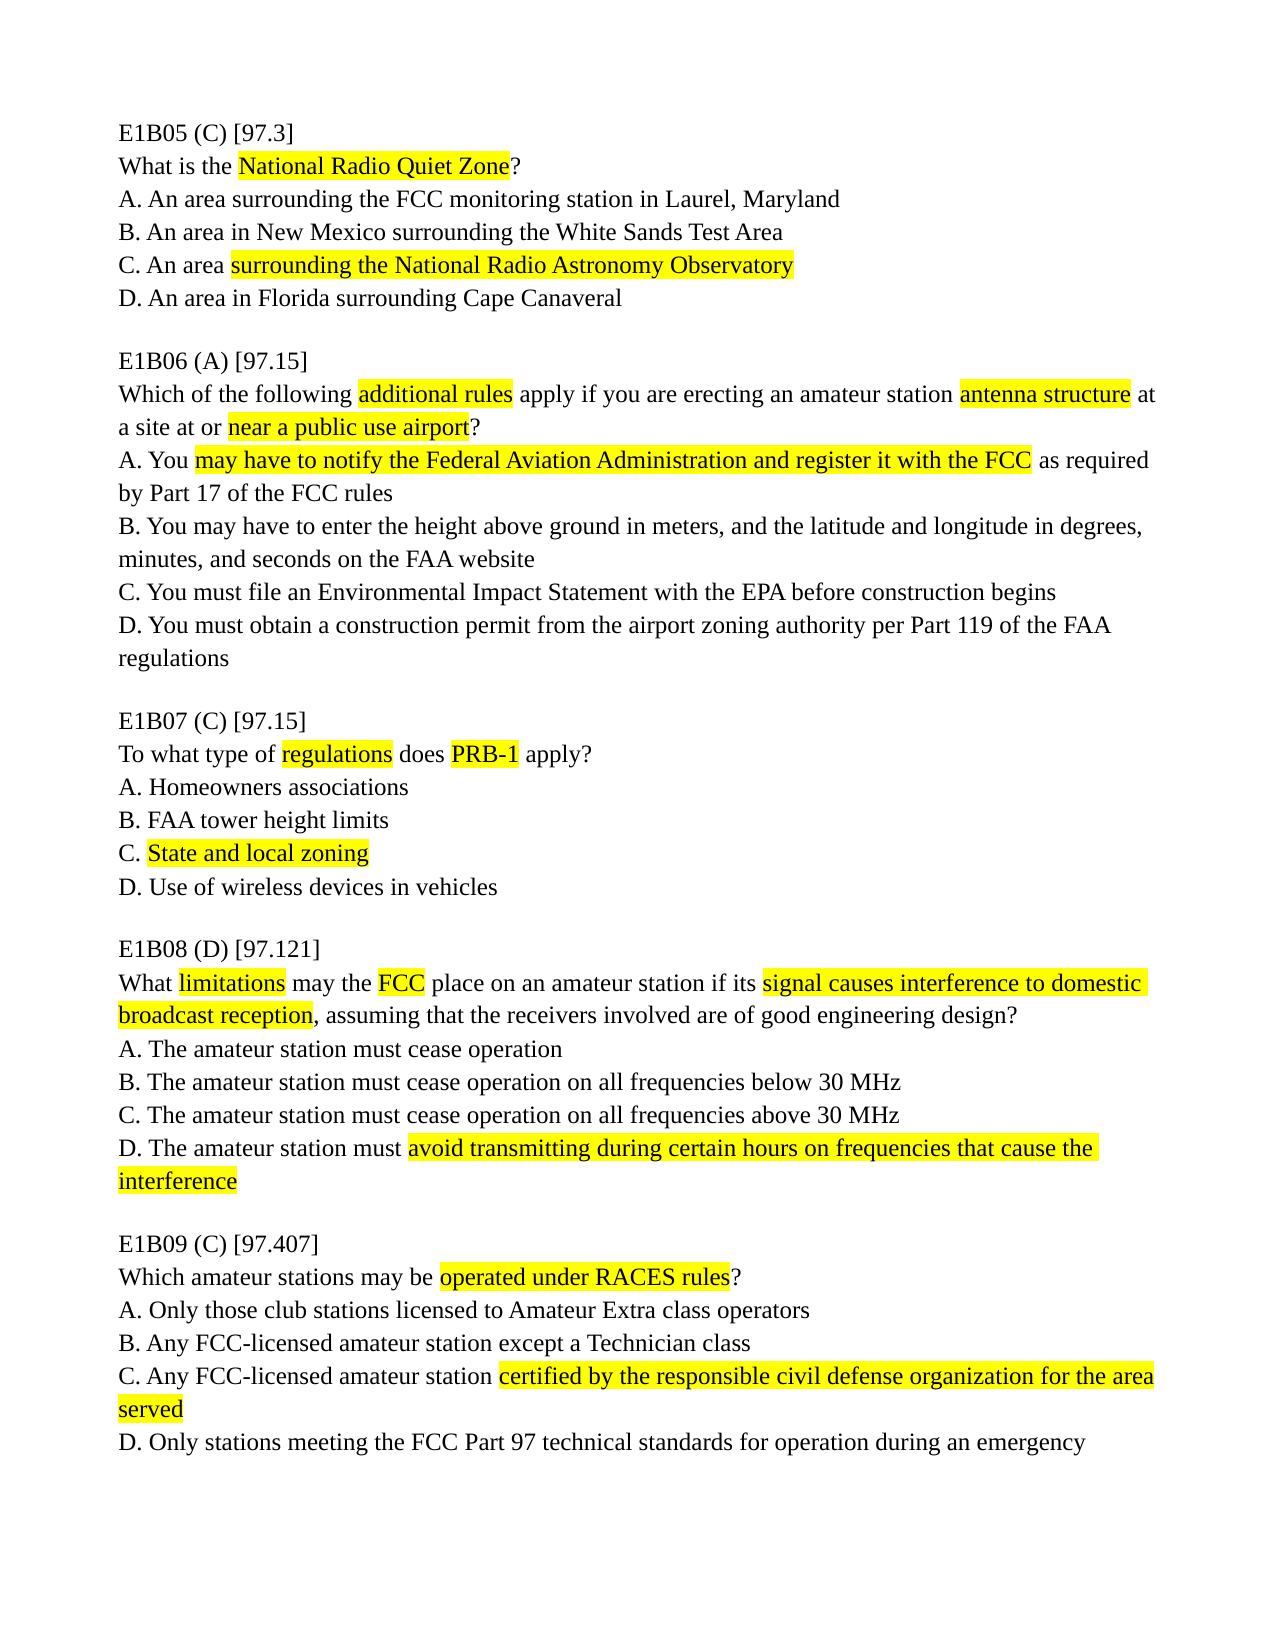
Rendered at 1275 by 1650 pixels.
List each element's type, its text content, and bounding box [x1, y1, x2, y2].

text E1B09 (C) [97.407] Which amateur stations may be operated under RACES rules? A. Only those club stations licensed to Amateur Extra class operators B. Any FCC-licensed amateur station except a Technician class C. Any FCC-licensed amateur station certified by the responsible civil defense organization for the area served D. Only stations meeting the FCC Part 97 technical standards for operation during an emergency [118, 1229, 1157, 1456]
text E1B08 (D) [97.121] What limitations may the FCC place on an amateur station if its signal causes interference to domestic broadcast reception, assuming that the receivers involved are of good engineering design? A. The amateur station must cease operation B. The amateur station must cease operation on all frequencies below 30 MHz C. The amateur station must cease operation on all frequencies above 30 MHz D. The amateur station must avoid transmitting during certain hours on frequencies that cause the interference [118, 934, 1157, 1194]
text E1B06 (A) [97.15] Which of the following additional rules apply if you are erecting an amateur station antenna structure at a site at or near a public use airport? A. You may have to notify the Federal Aviation Administration and register it with the FCC as required by Part 17 of the FCC rules B. You may have to enter the height above ground in meters, and the latitude and longitude in degrees, minutes, and seconds on the FAA website C. You must file an Environmental Impact Statement with the EPA before construction begins D. You must obtain a construction permit from the airport zoning authority per Part 119 of the FAA regulations [118, 346, 1157, 672]
text E1B07 (C) [97.15] To what type of regulations does PRB-1 apply? A. Homeowners associations B. FAA tower height limits C. State and local zoning D. Use of wireless devices in vehicles [118, 706, 1157, 900]
text E1B05 (C) [97.3] What is the National Radio Quiet Zone? A. An area surrounding the FCC monitoring station in Laurel, Maryland B. An area in New Mexico surrounding the White Sands Test Area C. An area surrounding the National Radio Astronomy Observatory D. An area in Florida surrounding Cape Canaveral [118, 118, 1157, 312]
